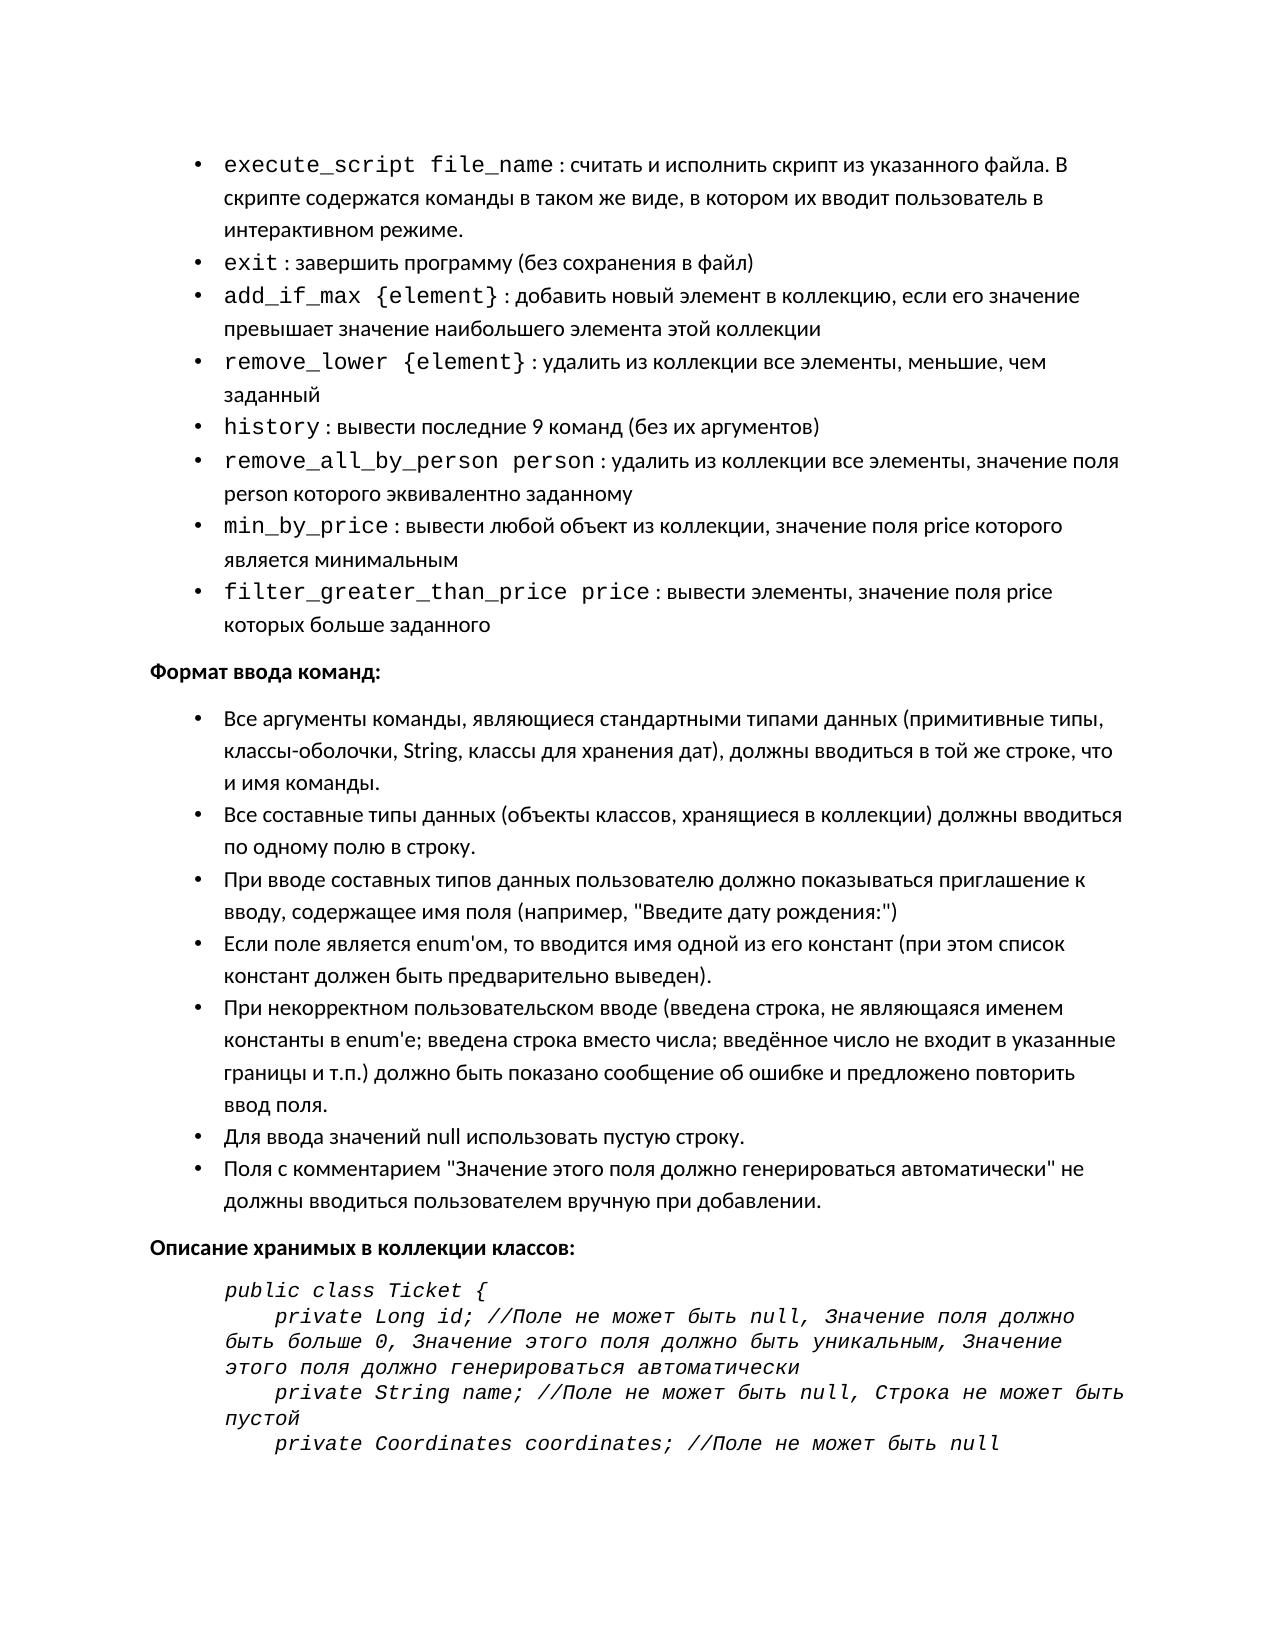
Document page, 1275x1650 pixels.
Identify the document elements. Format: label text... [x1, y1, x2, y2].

list При вводе составных типов данных пользователю должно показываться приглашение к вводу, содержащее имя поля (например, "Введите дату рождения:") [194, 865, 1125, 925]
list execute_script file_name : считать и исполнить скрипт из указанного файла. В скрипте содержатся команды в таком же виде, в котором их вводит пользователь в интерактивном режиме. [194, 150, 1125, 243]
list filter_greater_than_price price : вывести элементы, значение поля price которых больше заданного [194, 577, 1125, 638]
list Если поле является enum'ом, то вводится имя одной из его констант (при этом список констант должен быть предварительно выведен). [194, 929, 1125, 989]
list Для ввода значений null использовать пустую строку. [194, 1122, 1125, 1150]
list Все составные типы данных (объекты классов, хранящиеся в коллекции) должны вводиться по одному полю в строку. [194, 800, 1125, 861]
text private Long id; //Поле не может быть null, Значение поля должно быть больше 0, Значение этого поля должно быть уникальным, Значение этого поля должно генерироваться автоматически [225, 1306, 1125, 1380]
text Описание хранимых в коллекции классов: [150, 1233, 1125, 1261]
text private Coordinates coordinates; //Поле не может быть null [225, 1433, 1125, 1457]
list remove_all_by_person person : удалить из коллекции все элементы, значение поля person которого эквивалентно заданному [194, 446, 1125, 507]
text Формат ввода команд: [150, 657, 1125, 685]
list Все аргументы команды, являющиеся стандартными типами данных (примитивные типы, классы-оболочки, String, классы для хранения дат), должны вводиться в той же строке, что и имя команды. [194, 704, 1125, 796]
list history : вывести последние 9 команд (без их аргументов) [194, 412, 1125, 441]
text public class Ticket { [225, 1280, 1125, 1304]
list exit : завершить программу (без сохранения в файл) [194, 248, 1125, 277]
list min_by_price : вывести любой объект из коллекции, значение поля price которого является минимальным [194, 511, 1125, 573]
list remove_lower {element} : удалить из коллекции все элементы, меньшие, чем заданный [194, 347, 1125, 408]
text private String name; //Поле не может быть null, Строка не может быть пустой [225, 1382, 1125, 1431]
list При некорректном пользовательском вводе (введена строка, не являющаяся именем константы в enum'е; введена строка вместо числа; введённое число не входит в указанные границы и т.п.) должно быть показано сообщение об ошибке и предложено повторить ввод поля. [194, 993, 1125, 1118]
list add_if_max {element} : добавить новый элемент в коллекцию, если его значение превышает значение наибольшего элемента этой коллекции [194, 281, 1125, 343]
list Поля с комментарием "Значение этого поля должно генерироваться автоматически" не должны вводиться пользователем вручную при добавлении. [194, 1154, 1125, 1214]
